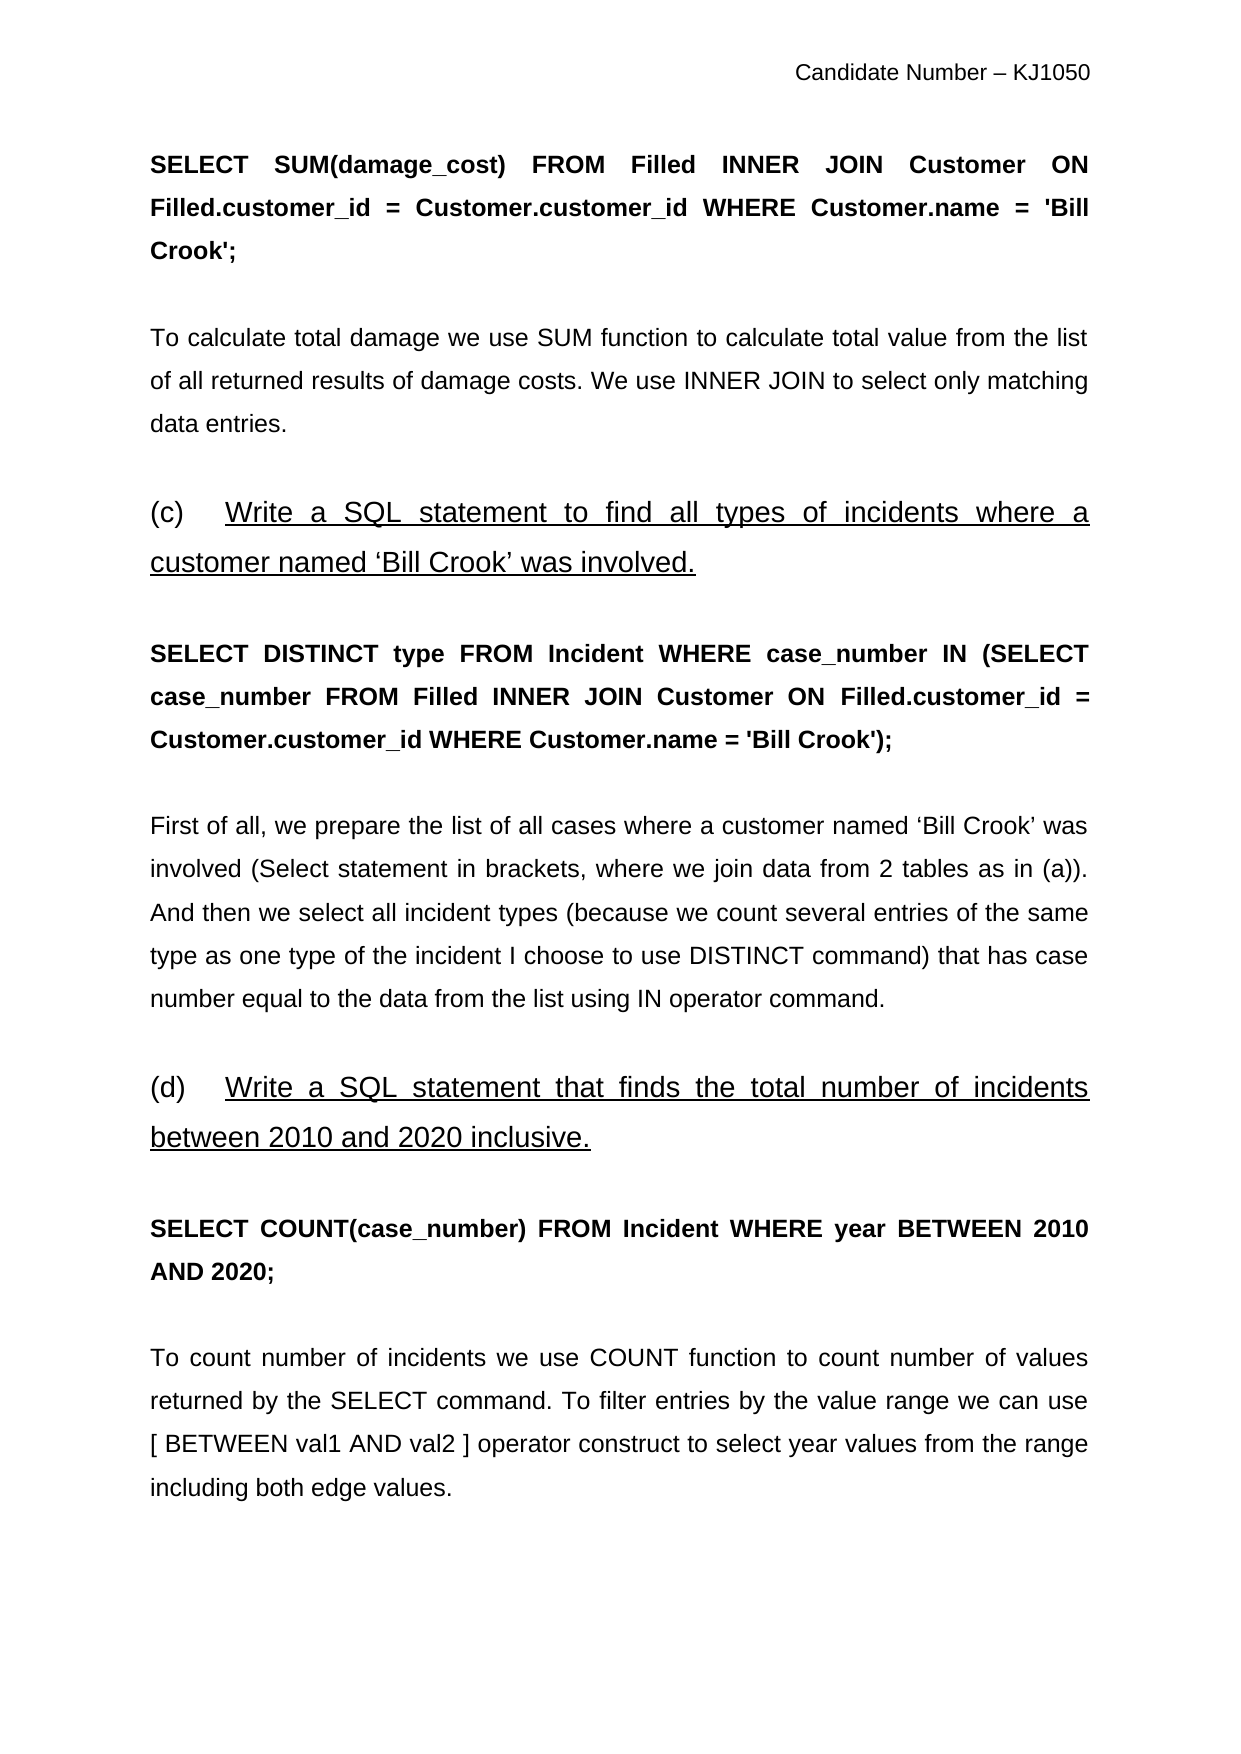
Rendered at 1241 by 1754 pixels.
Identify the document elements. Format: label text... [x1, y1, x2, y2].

list SELECT SUM(damage_cost) FROM Filled INNER JOIN Customer ON Filled.customer_id = Customer.customer_id WHERE Customer.name = 'Bill Crook'; [150, 150, 1090, 265]
list To count number of incidents we use COUNT function to count number of values returned by the SELECT command. To filter entries by the value range we can use [ BETWEEN val1 AND val2 ] operator construct to select year values from the range including both edge values. [150, 1343, 1090, 1501]
list First of all, we prepare the list of all cases where a customer named ‘Bill Crook’ was involved (Select statement in brackets, where we join data from 2 tables as in (a)). And then we select all incident types (because we count several entries of the same type as one type of the incident I choose to use DISTINCT command) that has case number equal to the data from the list using IN operator command. [150, 811, 1090, 1012]
list SELECT COUNT(case_number) FROM Incident WHERE year BETWEEN 2010 AND 2020; [150, 1214, 1090, 1286]
list To calculate total damage we use SUM function to calculate total value from the list of all returned results of damage costs. We use INNER JOIN to select only matching data entries. [150, 322, 1090, 437]
list Write a SQL statement to find all types of incidents where a customer named ‘Bill Crook’ was involved. [150, 495, 1090, 579]
list SELECT DISTINCT type FROM Incident WHERE case_number IN (SELECT case_number FROM Filled INNER JOIN Customer ON Filled.customer_id = Customer.customer_id WHERE Customer.name = 'Bill Crook'); [150, 639, 1090, 754]
list Write a SQL statement that finds the total number of incidents between 2010 and 2020 inclusive. [150, 1070, 1090, 1154]
